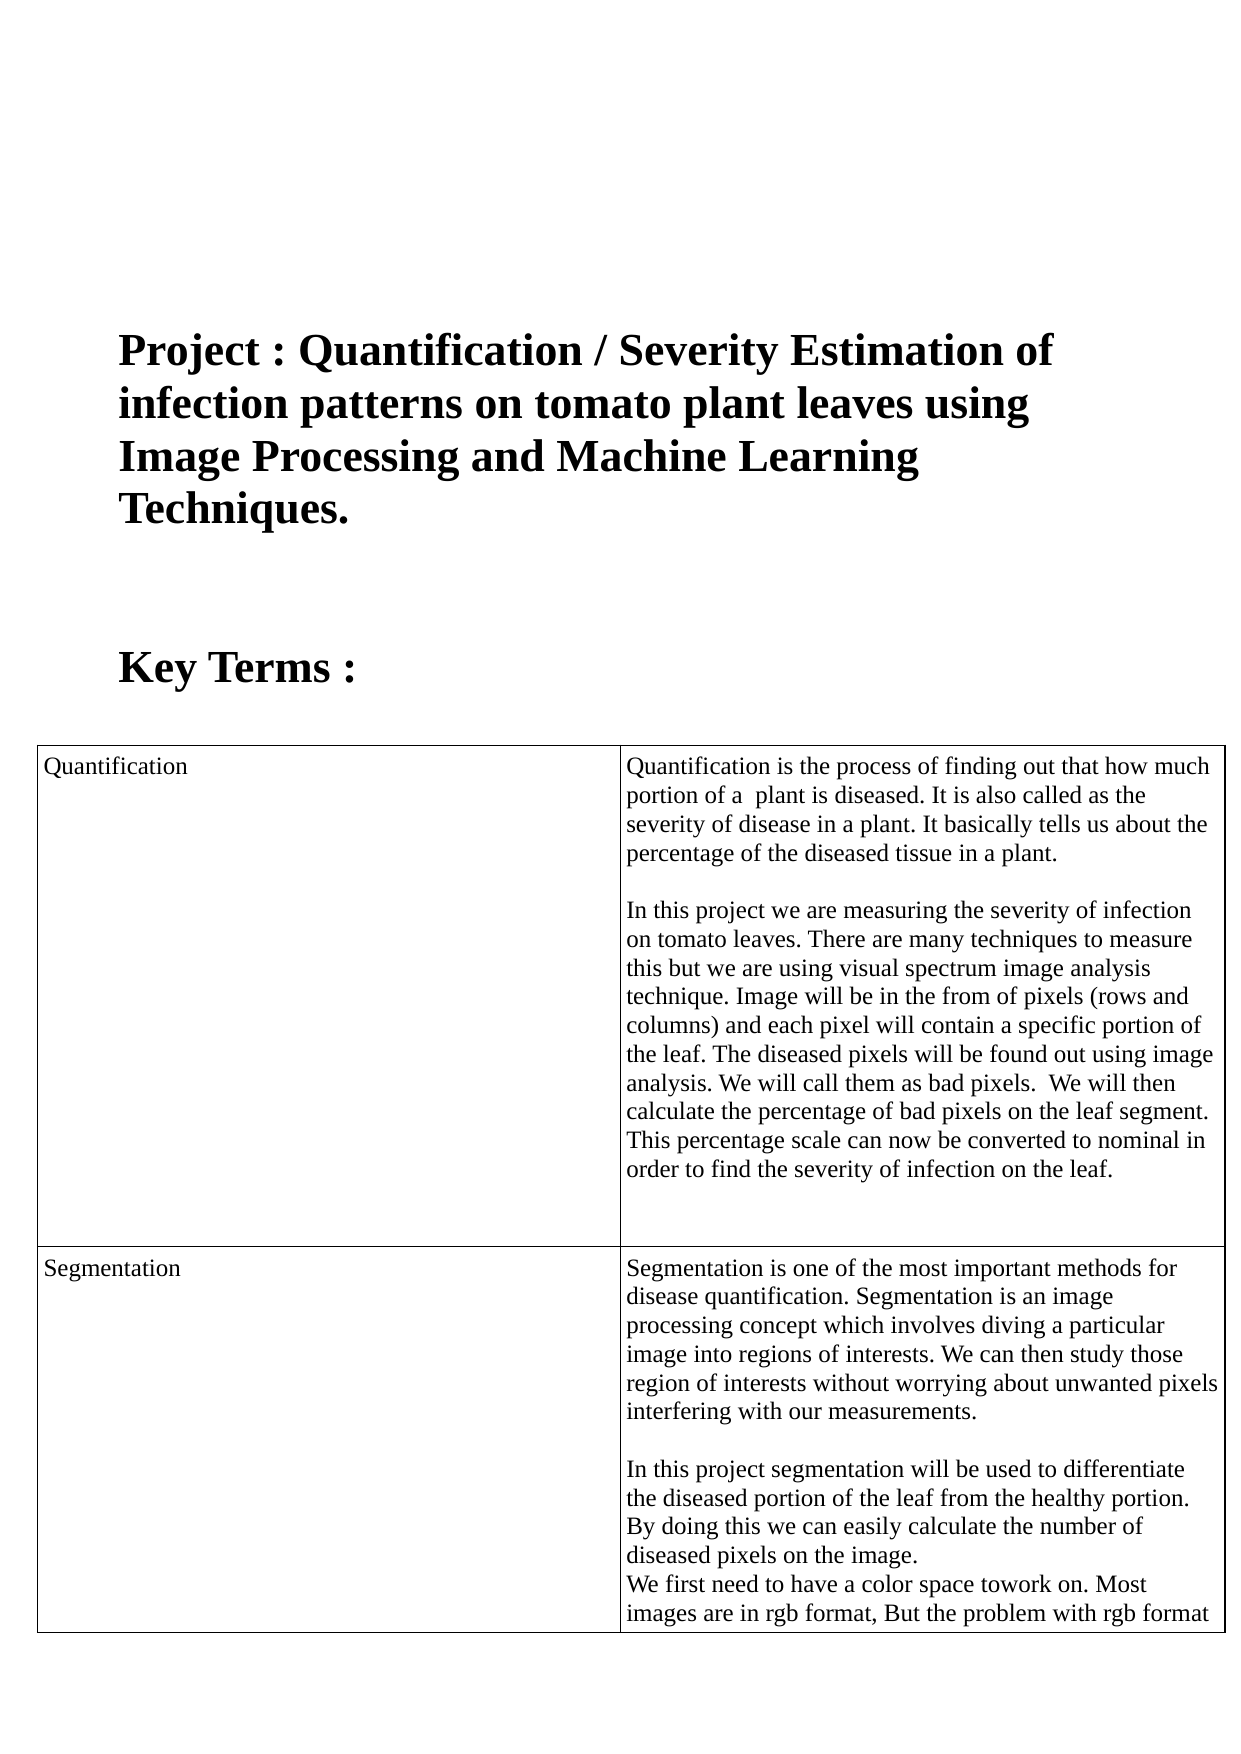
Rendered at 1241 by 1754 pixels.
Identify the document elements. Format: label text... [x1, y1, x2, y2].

table_cell Segmentation [38, 1247, 620, 1632]
text Project : Quantification / Severity Estimation of infection patterns on tomato plant leaves using Image Processing and Machine Learning Techniques. [118, 323, 1122, 534]
text Key Terms : [118, 639, 1122, 692]
table_header Quantification is the process of finding out that how much portion of a plant is diseased. It is also called as the severity of disease in a plant. It basically tells us about the percentage of the diseased tissue in a plant. In this project we are measuring the severity of infection on tomato leaves. There are many techniques to measure this but we are using visual spectrum image analysis technique. Image will be in the from of pixels (rows and columns) and each pixel will contain a specific portion of the leaf. The diseased pixels will be found out using image analysis. We will call them as bad pixels. We will then calculate the percentage of bad pixels on the leaf segment. This percentage scale can now be converted to nominal in order to find the severity of infection on the leaf. [621, 746, 1224, 1246]
table_cell Segmentation is one of the most important methods for disease quantification. Segmentation is an image processing concept which involves diving a particular image into regions of interests. We can then study those region of interests without worrying about unwanted pixels interfering with our measurements. In this project segmentation will be used to differentiate the diseased portion of the leaf from the healthy portion. By doing this we can easily calculate the number of diseased pixels on the image. We first need to have a color space towork on. Most images are in rgb format, But the problem with rgb format [621, 1247, 1224, 1632]
table_header Quantification [38, 746, 620, 1246]
